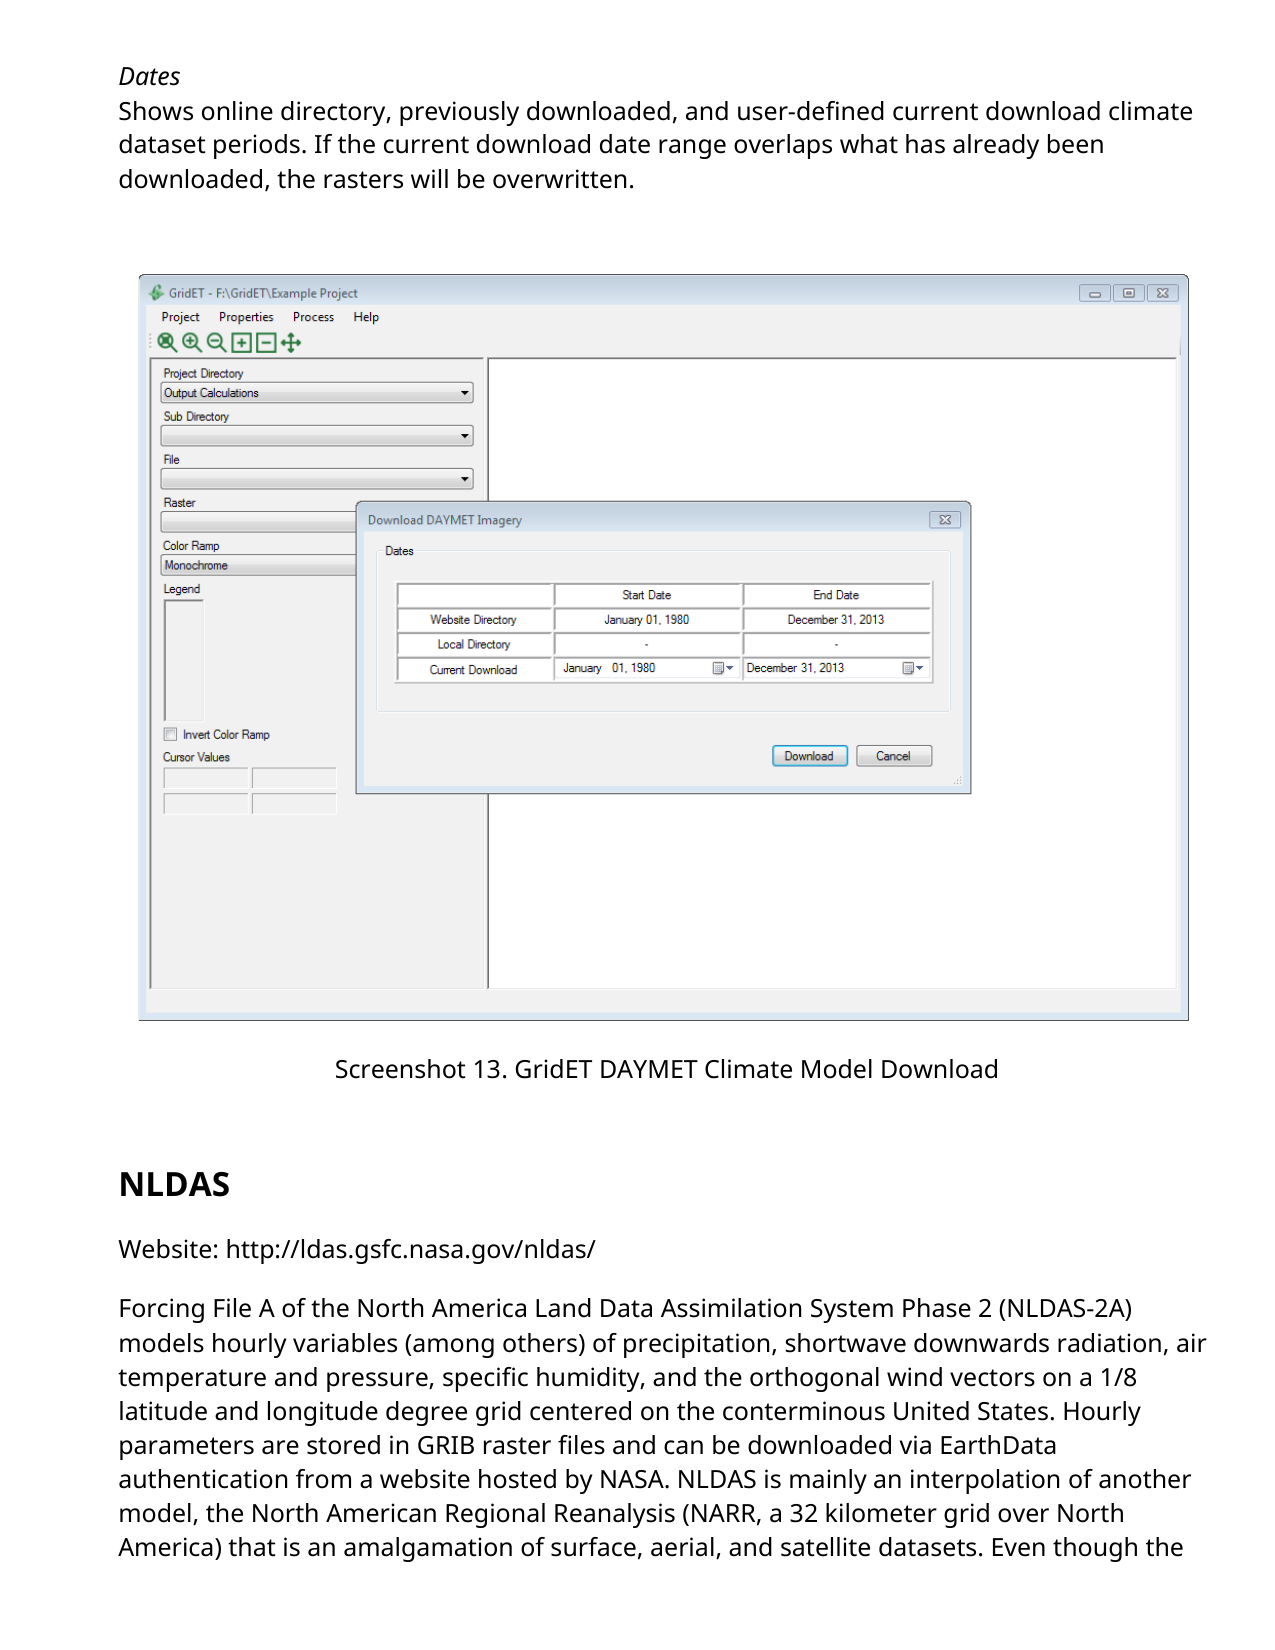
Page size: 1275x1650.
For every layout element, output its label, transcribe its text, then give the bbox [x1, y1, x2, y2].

picture [138, 274, 1189, 1021]
text Forcing File A of the North America Land Data Assimilation System Phase 2 (NLDAS-2A) models hourly variables (among others) of precipitation, shortwave downwards radiation, air temperature and pressure, specific humidity, and the orthogonal wind vectors on a 1/8 latitude and longitude degree grid centered on the conterminous United States. Hourly parameters are stored in GRIB raster files and can be downloaded via EarthData authentication from a website hosted by NASA. NLDAS is mainly an interpolation of another model, the North American Regional Reanalysis (NARR, a 32 kilometer grid over North America) that is an amalgamation of surface, aerial, and satellite datasets. Even though the [118, 1291, 1216, 1564]
text Screenshot 13. GridET DAYMET Climate Model Download [118, 1052, 1216, 1086]
text Website: http://ldas.gsfc.nasa.gov/nldas/ [118, 1232, 1216, 1266]
text Dates Shows online directory, previously downloaded, and user-defined current download climate dataset periods. If the current download date range overlaps what has already been downloaded, the rasters will be overwritten. [118, 59, 1216, 195]
subtitle NLDAS [118, 1161, 1216, 1206]
